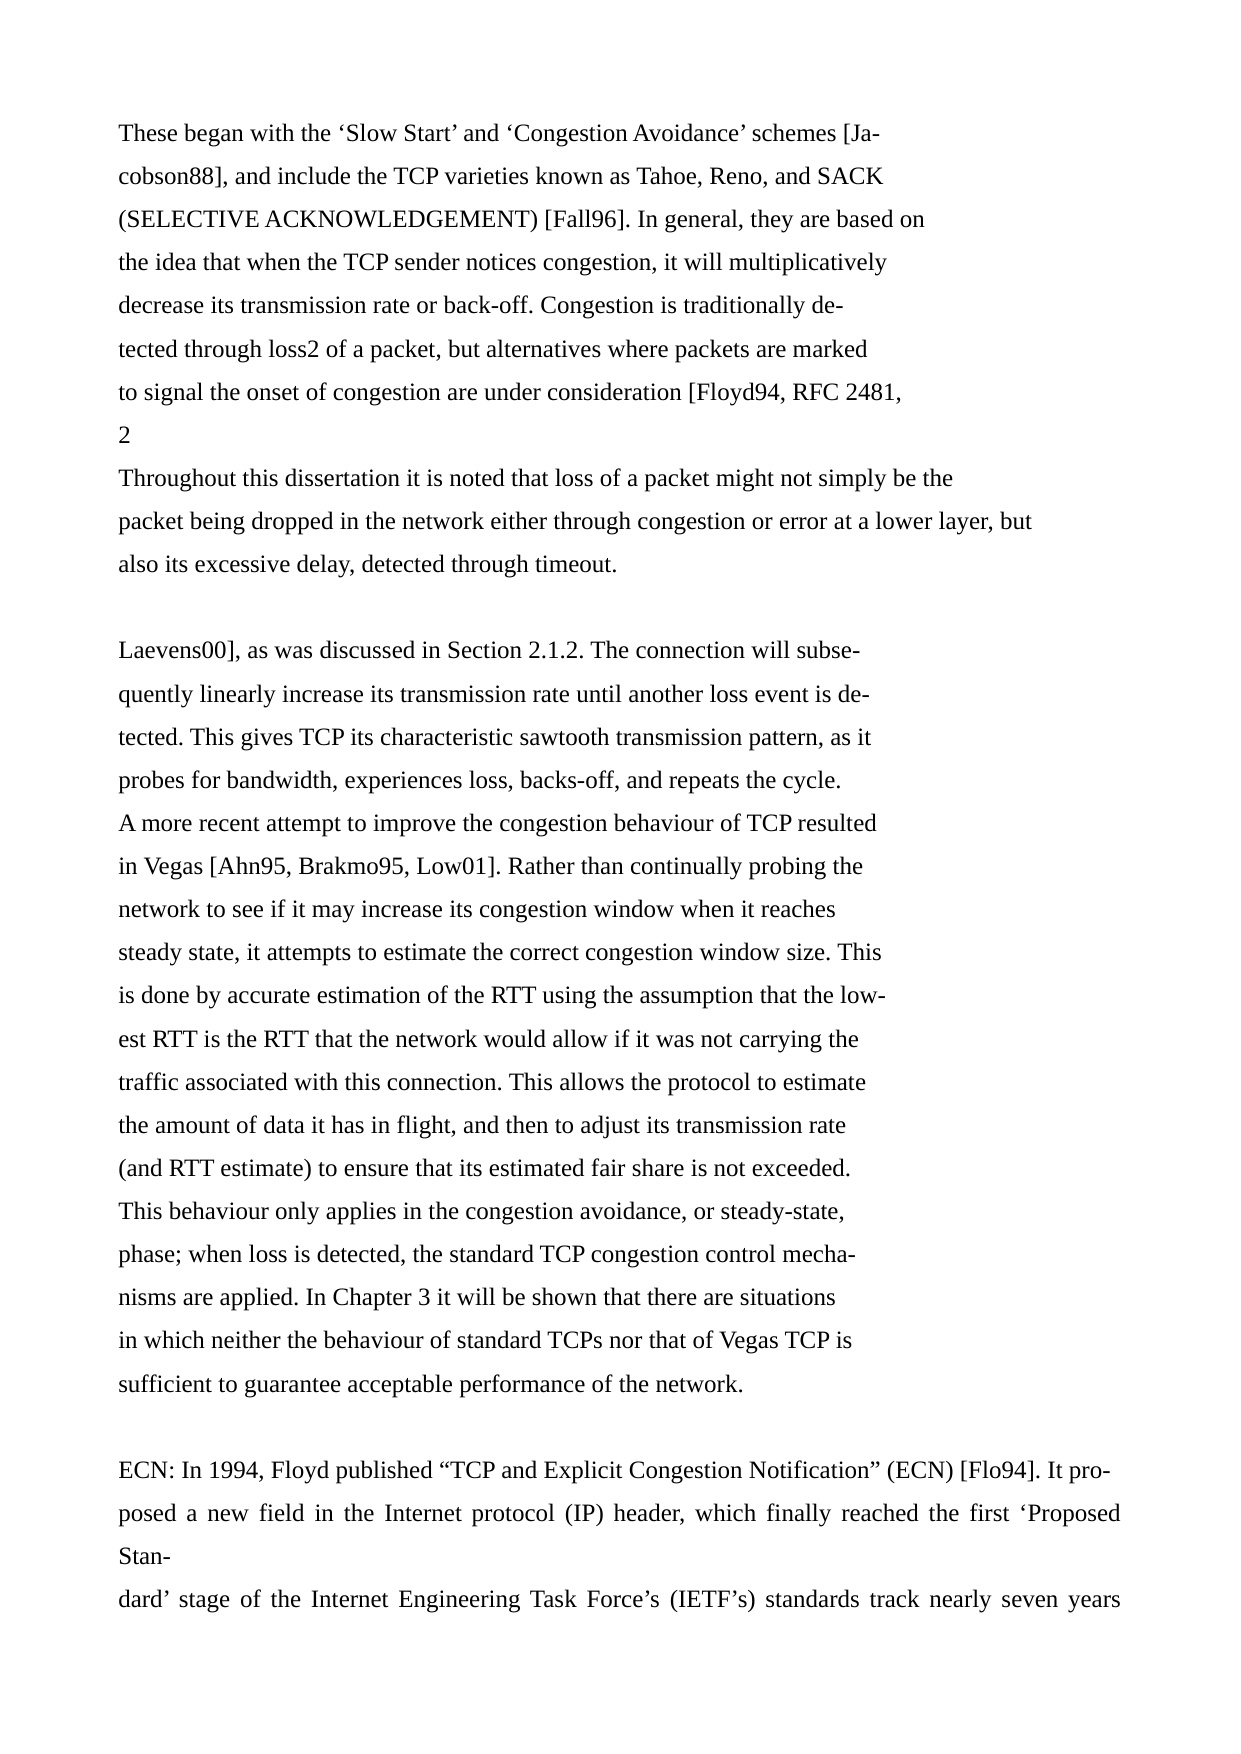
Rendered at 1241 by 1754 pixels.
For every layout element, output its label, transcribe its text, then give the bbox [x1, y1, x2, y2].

text packet being dropped in the network either through congestion or error at a lower layer, but [118, 506, 1122, 535]
text tected through loss2 of a packet, but alternatives where packets are marked [118, 334, 1122, 362]
text (SELECTIVE ACKNOWLEDGEMENT) [Fall96]. In general, they are based on [118, 204, 1122, 233]
text phase; when loss is detected, the standard TCP congestion control mecha- [118, 1239, 1122, 1268]
text traffic associated with this connection. This allows the protocol to estimate [118, 1067, 1122, 1096]
text decrease its transmission rate or back-off. Congestion is traditionally de- [118, 291, 1122, 319]
text ECN: In 1994, Floyd published “TCP and Explicit Congestion Notification” (ECN) [Flo94]. It pro- [118, 1455, 1122, 1484]
text This behaviour only applies in the congestion avoidance, or steady-state, [118, 1196, 1122, 1225]
text dard’ stage of the Internet Engineering Task Force’s (IETF’s) standards track nearly seven years [118, 1584, 1122, 1613]
text cobson88], and include the TCP varieties known as Tahoe, Reno, and SACK [118, 161, 1122, 190]
text est RTT is the RTT that the network would allow if it was not carrying the [118, 1024, 1122, 1052]
text 2 [118, 420, 1122, 449]
text posed a new field in the Internet protocol (IP) header, which finally reached the first ‘Proposed Stan- [118, 1498, 1122, 1570]
text is done by accurate estimation of the RTT using the assumption that the low- [118, 981, 1122, 1009]
text quently linearly increase its transmission rate until another loss event is de- [118, 679, 1122, 707]
text also its excessive delay, detected through timeout. [118, 549, 1122, 578]
text sufficient to guarantee acceptable performance of the network. [118, 1369, 1122, 1397]
text the idea that when the TCP sender notices congestion, it will multiplicatively [118, 247, 1122, 276]
text network to see if it may increase its congestion window when it reaches [118, 894, 1122, 923]
text tected. This gives TCP its characteristic sawtooth transmission pattern, as it [118, 722, 1122, 751]
text (and RTT estimate) to ensure that its estimated fair share is not exceeded. [118, 1153, 1122, 1182]
text Laevens00], as was discussed in Section 2.1.2. The connection will subse- [118, 636, 1122, 664]
text the amount of data it has in flight, and then to adjust its transmission rate [118, 1110, 1122, 1139]
text probes for bandwidth, experiences loss, backs-off, and repeats the cycle. [118, 765, 1122, 794]
text These began with the ‘Slow Start’ and ‘Congestion Avoidance’ schemes [Ja- [118, 118, 1122, 147]
text in Vegas [Ahn95, Brakmo95, Low01]. Rather than continually probing the [118, 851, 1122, 880]
text to signal the onset of congestion are under consideration [Floyd94, RFC 2481, [118, 377, 1122, 406]
text Throughout this dissertation it is noted that loss of a packet might not simply be the [118, 463, 1122, 492]
text steady state, it attempts to estimate the correct congestion window size. This [118, 937, 1122, 966]
text in which neither the behaviour of standard TCPs nor that of Vegas TCP is [118, 1326, 1122, 1354]
text A more recent attempt to improve the congestion behaviour of TCP resulted [118, 808, 1122, 837]
text nisms are applied. In Chapter 3 it will be shown that there are situations [118, 1282, 1122, 1311]
